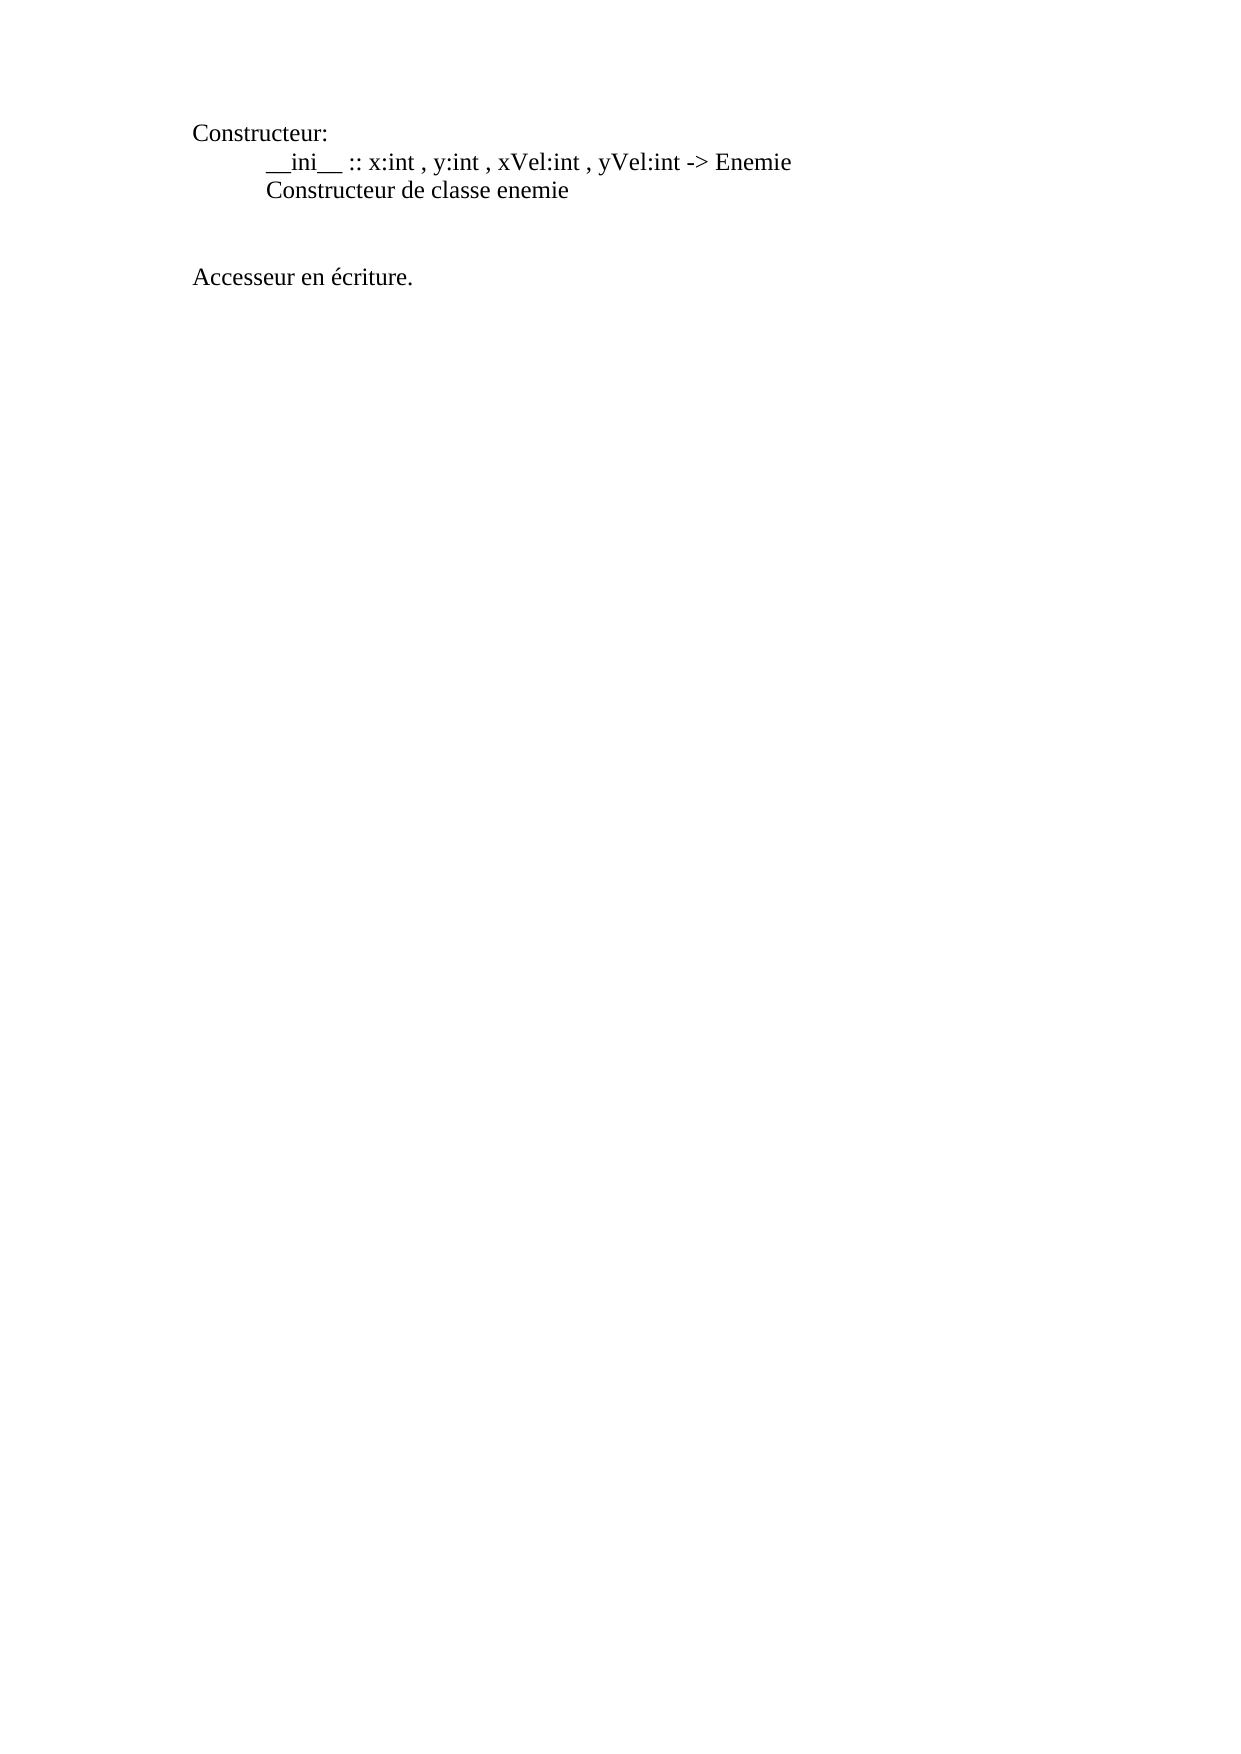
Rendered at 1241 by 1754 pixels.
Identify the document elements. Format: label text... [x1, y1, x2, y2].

text Accesseur en écriture. [118, 262, 1122, 291]
text Constructeur: [118, 118, 1122, 147]
text Constructeur de classe enemie [118, 176, 1122, 204]
text __ini__ :: x:int , y:int , xVel:int , yVel:int -> Enemie [118, 147, 1122, 176]
